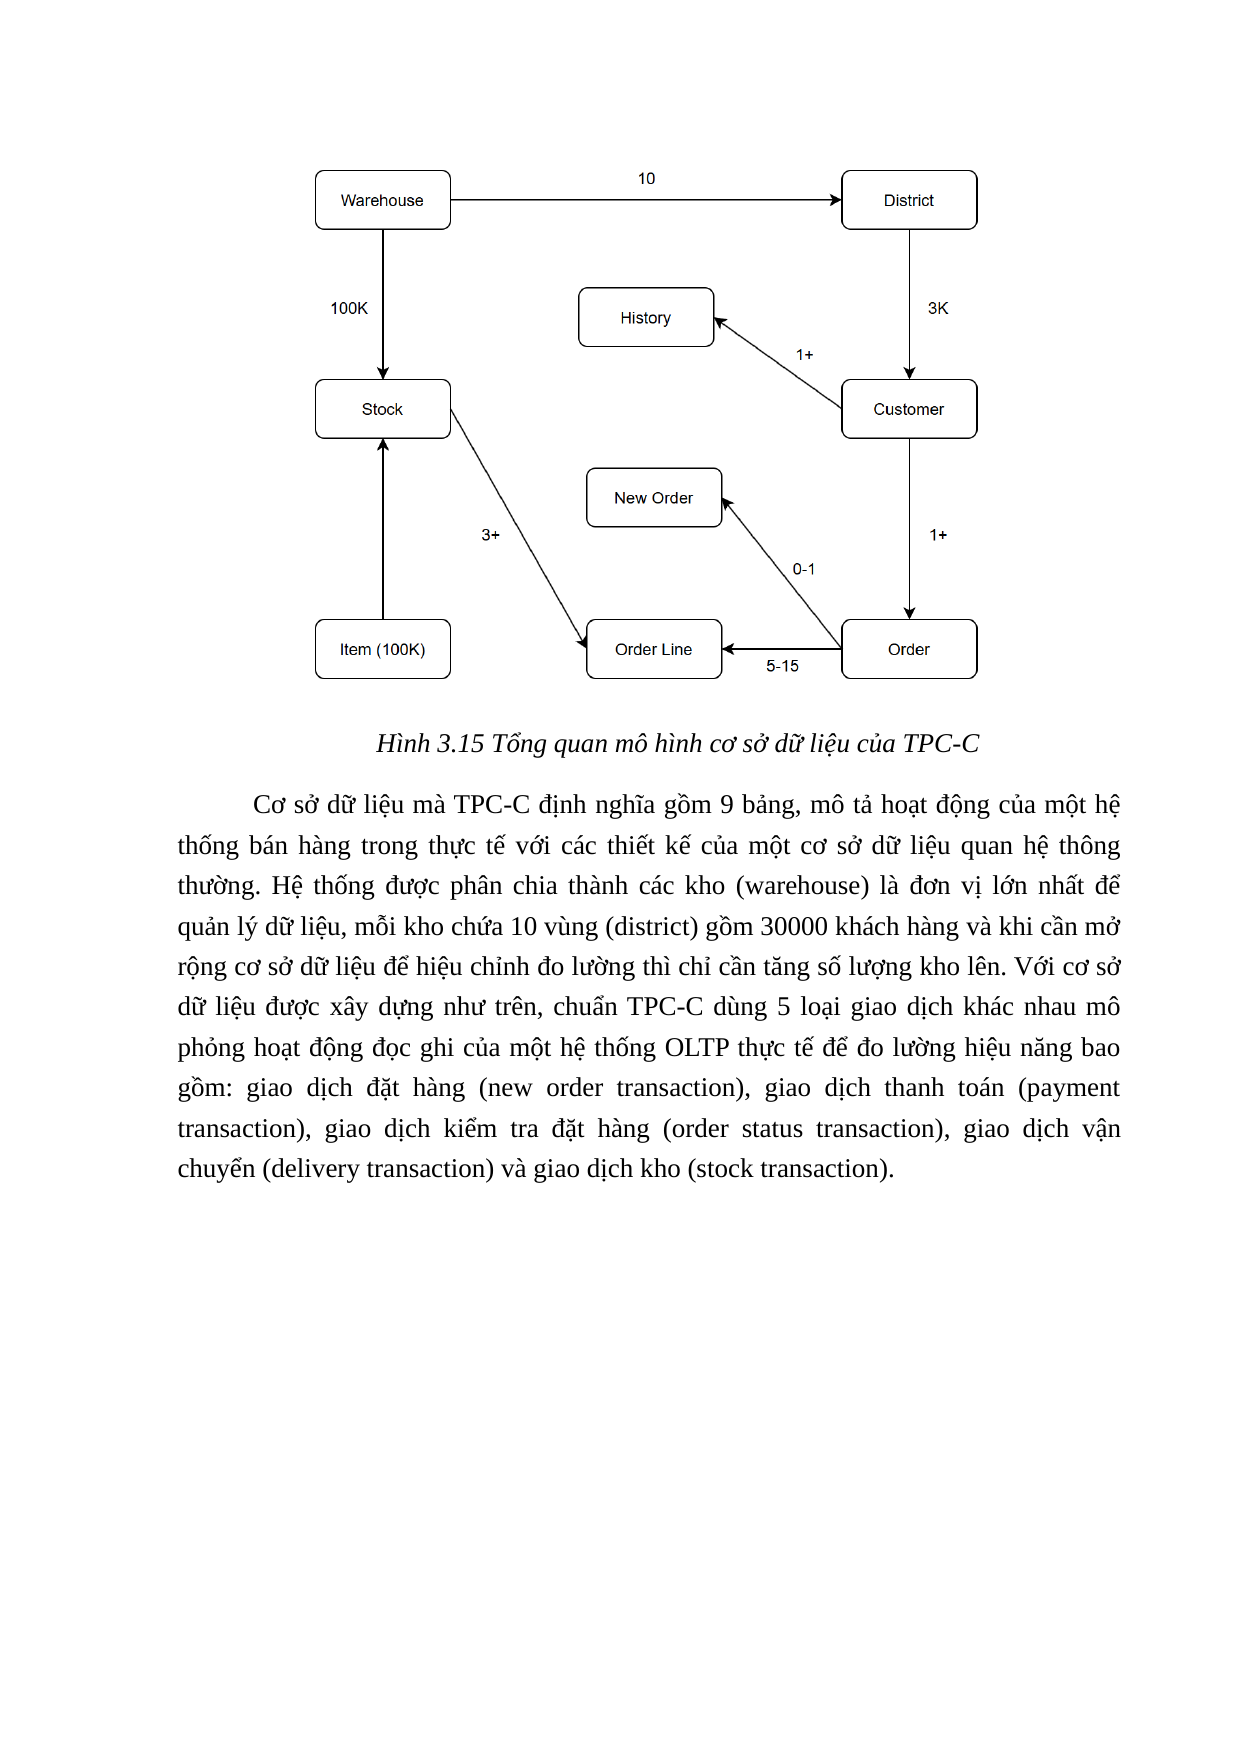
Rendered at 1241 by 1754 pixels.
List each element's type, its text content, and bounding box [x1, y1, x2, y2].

text Hình 3.15 Tổng quan mô hình cơ sở dữ liệu của TPC-C [177, 727, 1122, 758]
text Cơ sở dữ liệu mà TPC-C định nghĩa gồm 9 bảng, mô tả hoạt động của một hệ thống bán hàng trong thực tế với các thiết kế của một cơ sở dữ liệu quan hệ thông thường. Hệ thống được phân chia thành các kho (warehouse) là đơn vị lớn nhất để quản lý dữ liệu, mỗi kho chứa 10 vùng (district) gồm 30000 khách hàng và khi cần mở rộng cơ sở dữ liệu để hiệu chỉnh đo lường thì chỉ cần tăng số lượng kho lên. Với cơ sở dữ liệu được xây dựng như trên, chuẩn TPC-C dùng 5 loại giao dịch khác nhau mô phỏng hoạt động đọc ghi của một hệ thống OLTP thực tế để đo lường hiệu năng bao gồm: giao dịch đặt hàng (new order transaction), giao dịch thanh toán (payment transaction), giao dịch kiểm tra đặt hàng (order status transaction), giao dịch vận chuyển (delivery transaction) và giao dịch kho (stock transaction). [177, 788, 1122, 1183]
picture [294, 147, 1006, 706]
